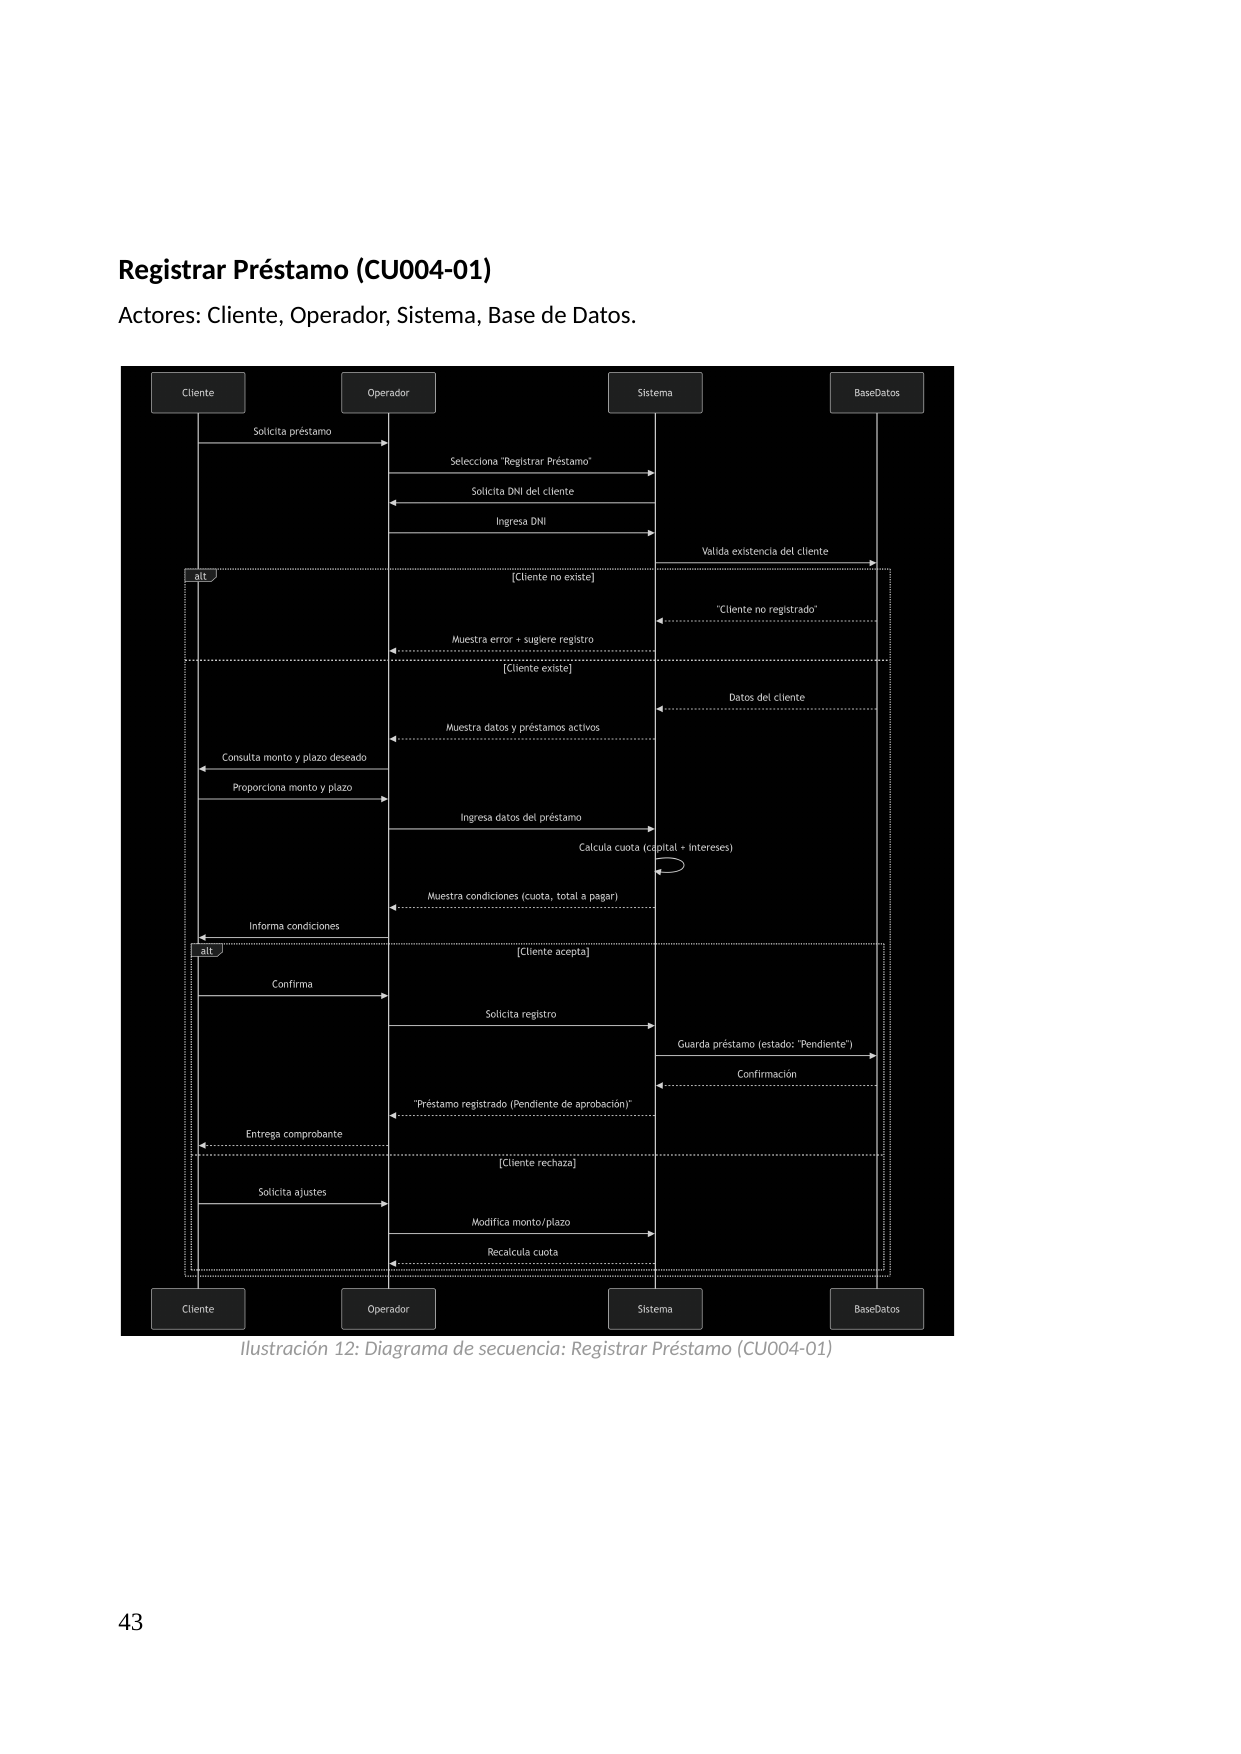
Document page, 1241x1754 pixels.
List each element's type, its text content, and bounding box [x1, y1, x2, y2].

text Actores: Cliente, Operador, Sistema, Base de Datos. [118, 299, 1122, 330]
picture [120, 366, 955, 1336]
subtitle Registrar Préstamo (CU004-01) [118, 251, 1122, 287]
text Ilustración 12: Diagrama de secuencia: Registrar Préstamo (CU004-01) [121, 1336, 954, 1361]
